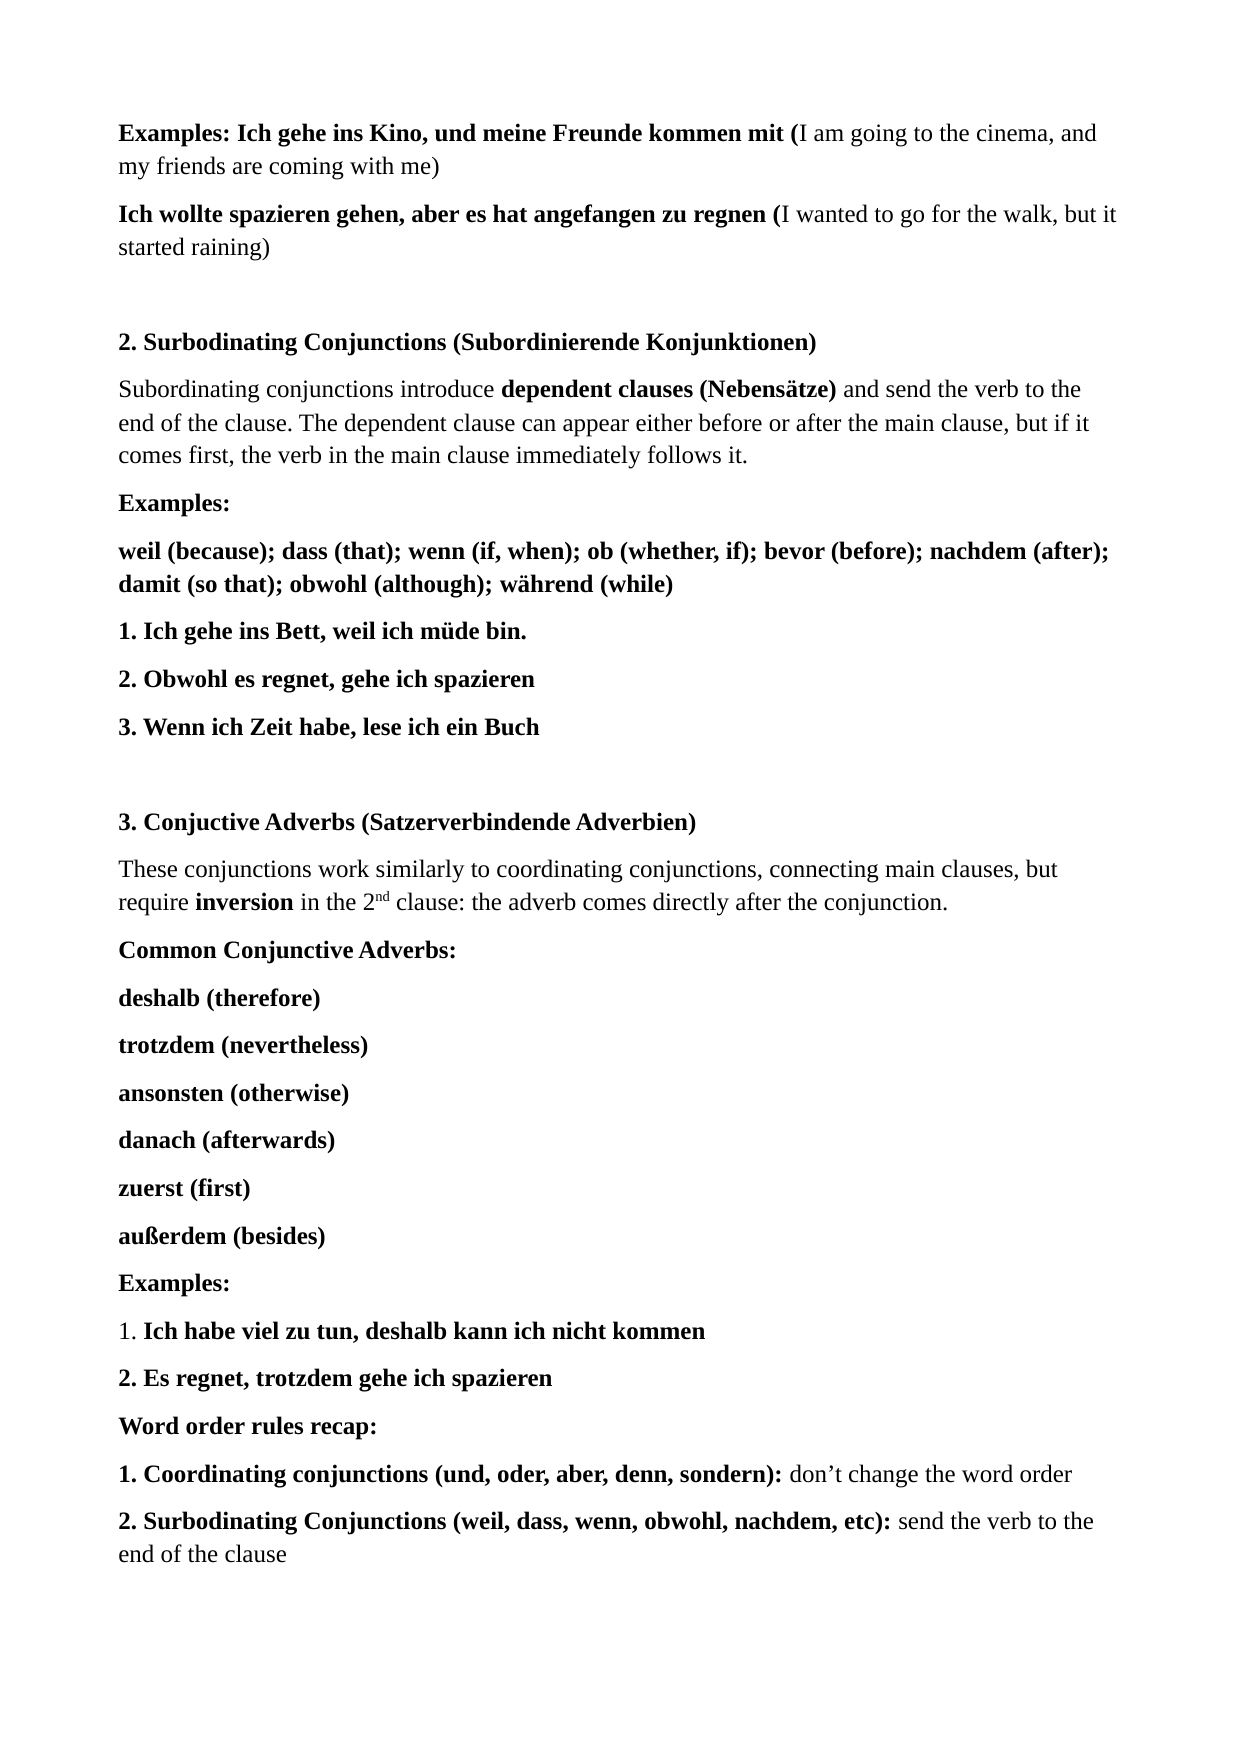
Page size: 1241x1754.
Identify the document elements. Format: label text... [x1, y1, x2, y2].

text danach (afterwards) [118, 1126, 1122, 1154]
text 2. Surbodinating Conjunctions (Subordinierende Konjunktionen) [118, 327, 1122, 356]
text 2. Surbodinating Conjunctions (weil, dass, wenn, obwohl, nachdem, etc): send the verb to the end of the clause [118, 1506, 1122, 1568]
text Examples: Ich gehe ins Kino, und meine Freunde kommen mit (I am going to the cinema, and my friends are coming with me) [118, 118, 1122, 180]
text Subordinating conjunctions introduce dependent clauses (Nebensätze) and send the verb to the end of the clause. The dependent clause can appear either before or after the main clause, but if it comes first, the verb in the main clause immediately follows it. [118, 374, 1122, 469]
text außerdem (besides) [118, 1221, 1122, 1249]
text 3. Wenn ich Zeit habe, lese ich ein Buch [118, 712, 1122, 740]
text 3. Conjuctive Adverbs (Satzerverbindende Adverbien) [118, 807, 1122, 836]
text 1. Ich gehe ins Bett, weil ich müde bin. [118, 616, 1122, 645]
text 2. Es regnet, trotzdem gehe ich spazieren [118, 1363, 1122, 1392]
text 1. Ich habe viel zu tun, deshalb kann ich nicht kommen [118, 1316, 1122, 1345]
text zuerst (first) [118, 1173, 1122, 1202]
text trotzdem (nevertheless) [118, 1030, 1122, 1059]
text ansonsten (otherwise) [118, 1078, 1122, 1107]
text deshalb (therefore) [118, 983, 1122, 1011]
text weil (because); dass (that); wenn (if, when); ob (whether, if); bevor (before); nachdem (after); damit (so that); obwohl (although); während (while) [118, 536, 1122, 598]
text 1. Coordinating conjunctions (und, oder, aber, denn, sondern): don’t change the word order [118, 1459, 1122, 1487]
text These conjunctions work similarly to coordinating conjunctions, connecting main clauses, but require inversion in the 2nd clause: the adverb comes directly after the conjunction. [118, 854, 1122, 916]
text Ich wollte spazieren gehen, aber es hat angefangen zu regnen (I wanted to go for the walk, but it started raining) [118, 199, 1122, 261]
text Word order rules recap: [118, 1411, 1122, 1440]
text Examples: [118, 1268, 1122, 1297]
text Common Conjunctive Adverbs: [118, 935, 1122, 964]
text 2. Obwohl es regnet, gehe ich spazieren [118, 664, 1122, 693]
text Examples: [118, 488, 1122, 517]
